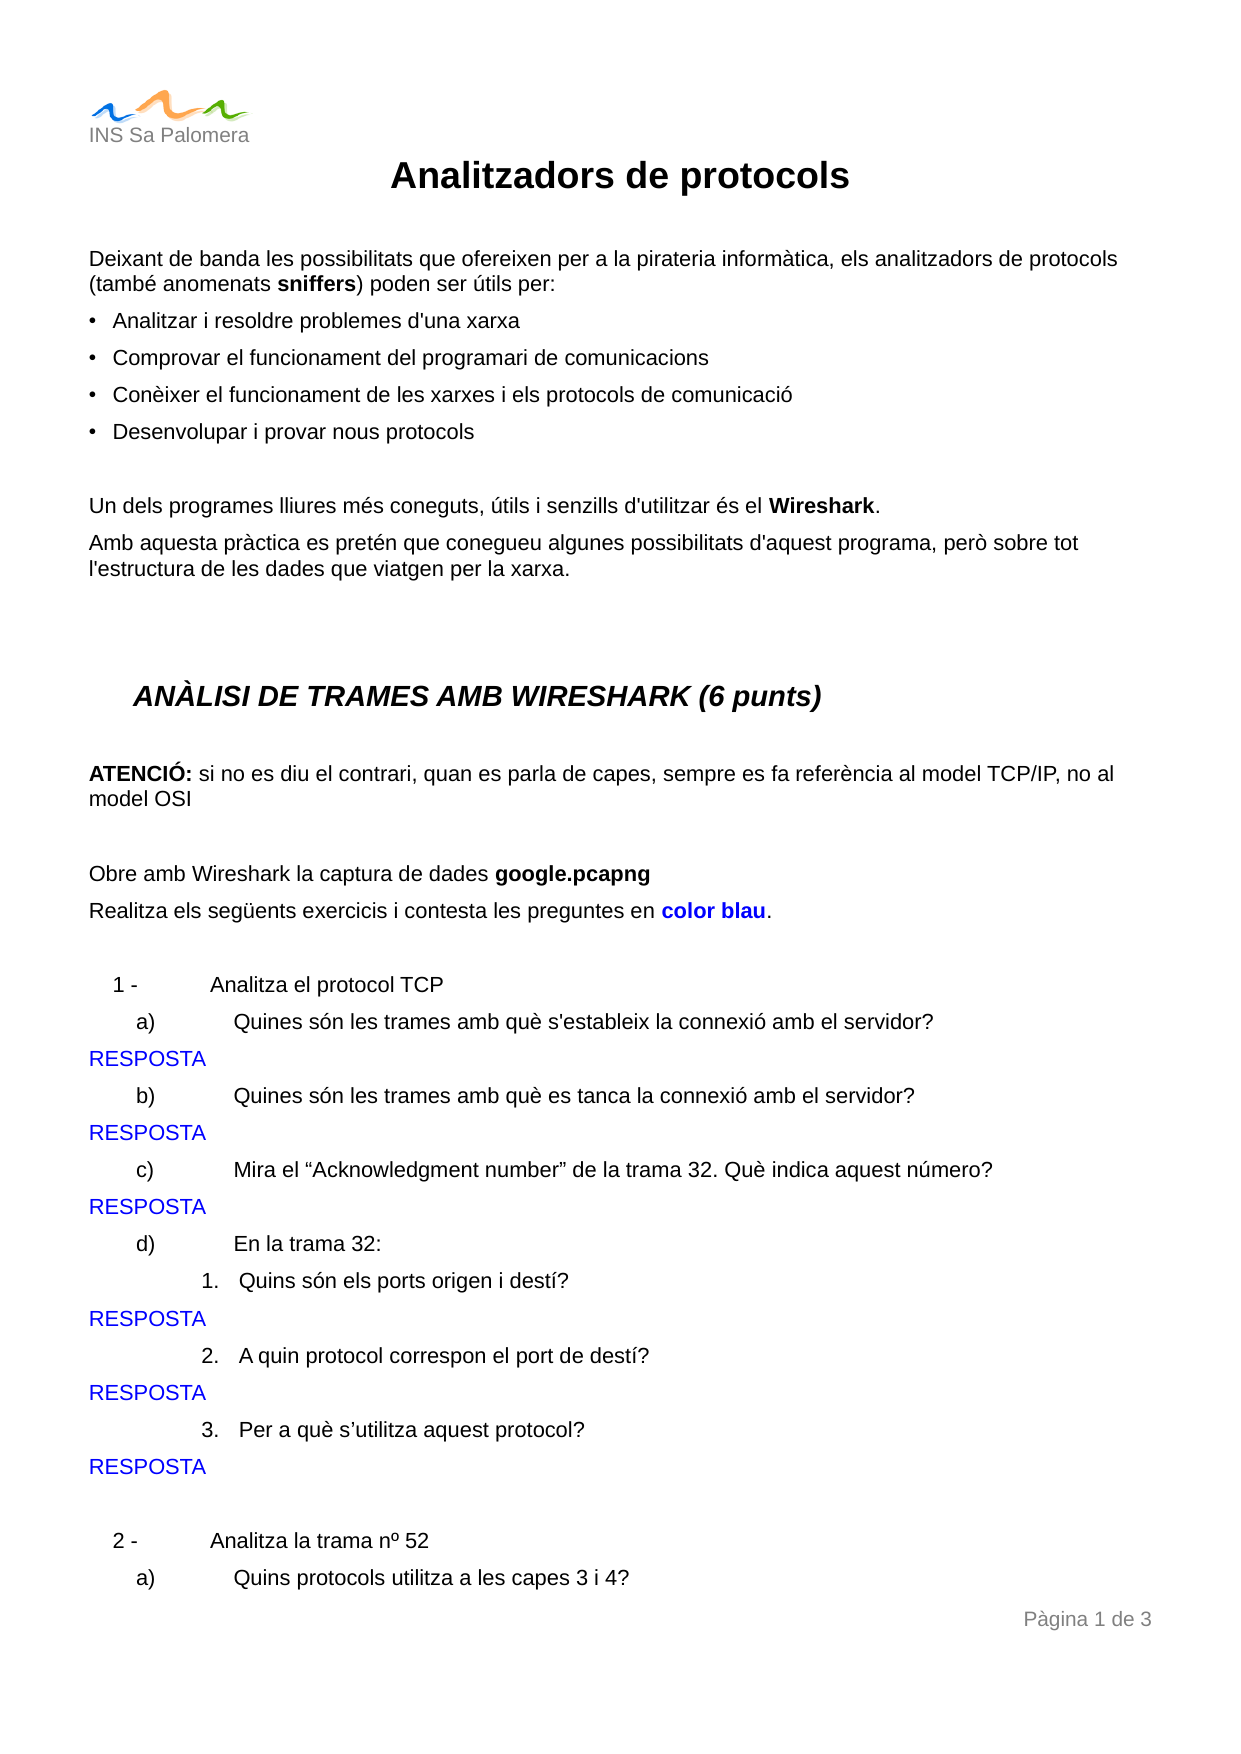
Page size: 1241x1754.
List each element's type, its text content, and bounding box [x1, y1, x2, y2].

list Mira el “Acknowledgment number” de la trama 32. Què indica aquest número? [136, 1157, 1152, 1182]
list Quines són les trames amb què s'estableix la connexió amb el servidor? [136, 1009, 1152, 1034]
list Analitza la trama nº 52 [112, 1528, 1152, 1553]
list Quins protocols utilitza a les capes 3 i 4? [136, 1565, 1152, 1590]
text ATENCIÓ: si no es diu el contrari, quan es parla de capes, sempre es fa referència al model TCP/IP, no al model OSI [88, 761, 1152, 811]
text Amb aquesta pràctica es pretén que conegueu algunes possibilitats d'aquest programa, però sobre tot l'estructura de les dades que viatgen per la xarxa. [88, 530, 1152, 581]
list A quin protocol correspon el port de destí? [201, 1342, 1152, 1368]
text Deixant de banda les possibilitats que ofereixen per a la pirateria informàtica, els analitzadors de protocols (també anomenats sniffers) poden ser útils per: [88, 246, 1152, 296]
text RESPOSTA [88, 1194, 1152, 1219]
text RESPOSTA [88, 1454, 1152, 1479]
text Realitza els següents exercicis i contesta les preguntes en color blau. [88, 897, 1152, 923]
text Analitzadors de protocols [88, 153, 1152, 197]
list Analitzar i resoldre problemes d'una xarxa [88, 308, 1152, 333]
list Analitza el protocol TCP [112, 972, 1152, 997]
list En la trama 32: [136, 1231, 1152, 1256]
text RESPOSTA [88, 1120, 1152, 1145]
subtitle ANÀLISI DE TRAMES AMB WIRESHARK (6 punts) [133, 678, 1152, 712]
text Obre amb Wireshark la captura de dades google.pcapng [88, 860, 1152, 886]
list Quins són els ports origen i destí? [201, 1268, 1152, 1293]
text RESPOSTA [88, 1046, 1152, 1071]
list Conèixer el funcionament de les xarxes i els protocols de comunicació [88, 382, 1152, 407]
list Per a què s’utilitza aquest protocol? [201, 1417, 1152, 1442]
text RESPOSTA [88, 1379, 1152, 1405]
list Quines són les trames amb què es tanca la connexió amb el servidor? [136, 1083, 1152, 1108]
list Comprovar el funcionament del programari de comunicacions [88, 345, 1152, 370]
text Un dels programes lliures més coneguts, útils i senzills d'utilitzar és el Wireshark. [88, 493, 1152, 518]
list Desenvolupar i provar nous protocols [88, 419, 1152, 444]
text RESPOSTA [88, 1305, 1152, 1331]
